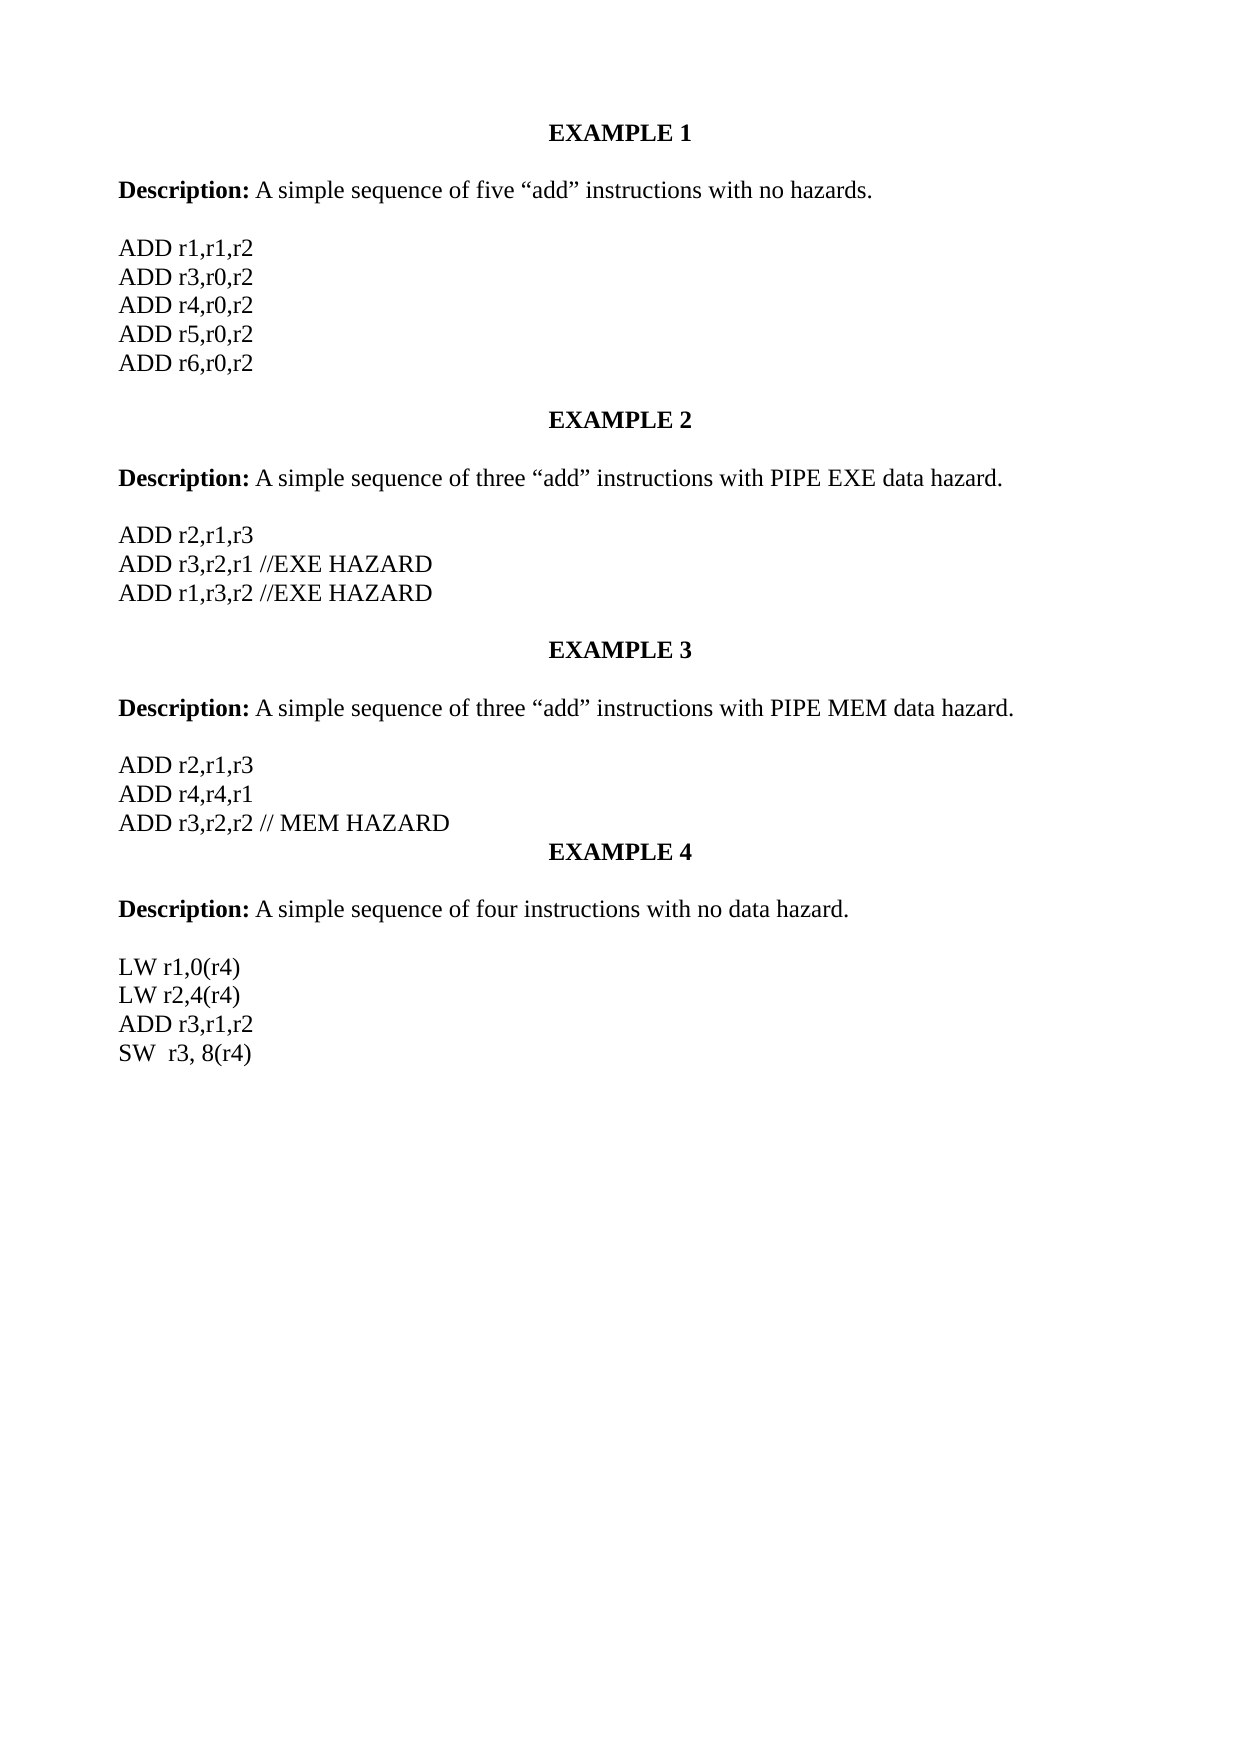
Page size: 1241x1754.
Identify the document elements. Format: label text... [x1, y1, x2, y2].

text Description: A simple sequence of three “add” instructions with PIPE MEM data hazard. [118, 693, 1122, 722]
text ADD r2,r1,r3 [118, 521, 1122, 549]
text ADD r2,r1,r3 [118, 751, 1122, 779]
text ADD r3,r2,r1 //EXE HAZARD [118, 549, 1122, 578]
text Description: A simple sequence of four instructions with no data hazard. [118, 894, 1122, 923]
text SW r3, 8(r4) [118, 1038, 1122, 1067]
text Description: A simple sequence of five “add” instructions with no hazards. [118, 176, 1122, 204]
text ADD r5,r0,r2 [118, 319, 1122, 348]
text ADD r3,r1,r2 [118, 1009, 1122, 1038]
text ADD r6,r0,r2 [118, 348, 1122, 377]
text ADD r1,r1,r2 [118, 233, 1122, 262]
text Description: A simple sequence of three “add” instructions with PIPE EXE data hazard. [118, 463, 1122, 492]
text EXAMPLE 2 [118, 406, 1122, 434]
text ADD r3,r0,r2 [118, 262, 1122, 291]
text EXAMPLE 4 [118, 837, 1122, 866]
text LW r1,0(r4) [118, 952, 1122, 981]
text EXAMPLE 3 [118, 636, 1122, 664]
text LW r2,4(r4) [118, 981, 1122, 1009]
text ADD r4,r4,r1 [118, 779, 1122, 808]
text ADD r1,r3,r2 //EXE HAZARD [118, 578, 1122, 607]
text ADD r4,r0,r2 [118, 291, 1122, 319]
text ADD r3,r2,r2 // MEM HAZARD [118, 808, 1122, 837]
text EXAMPLE 1 [118, 118, 1122, 147]
